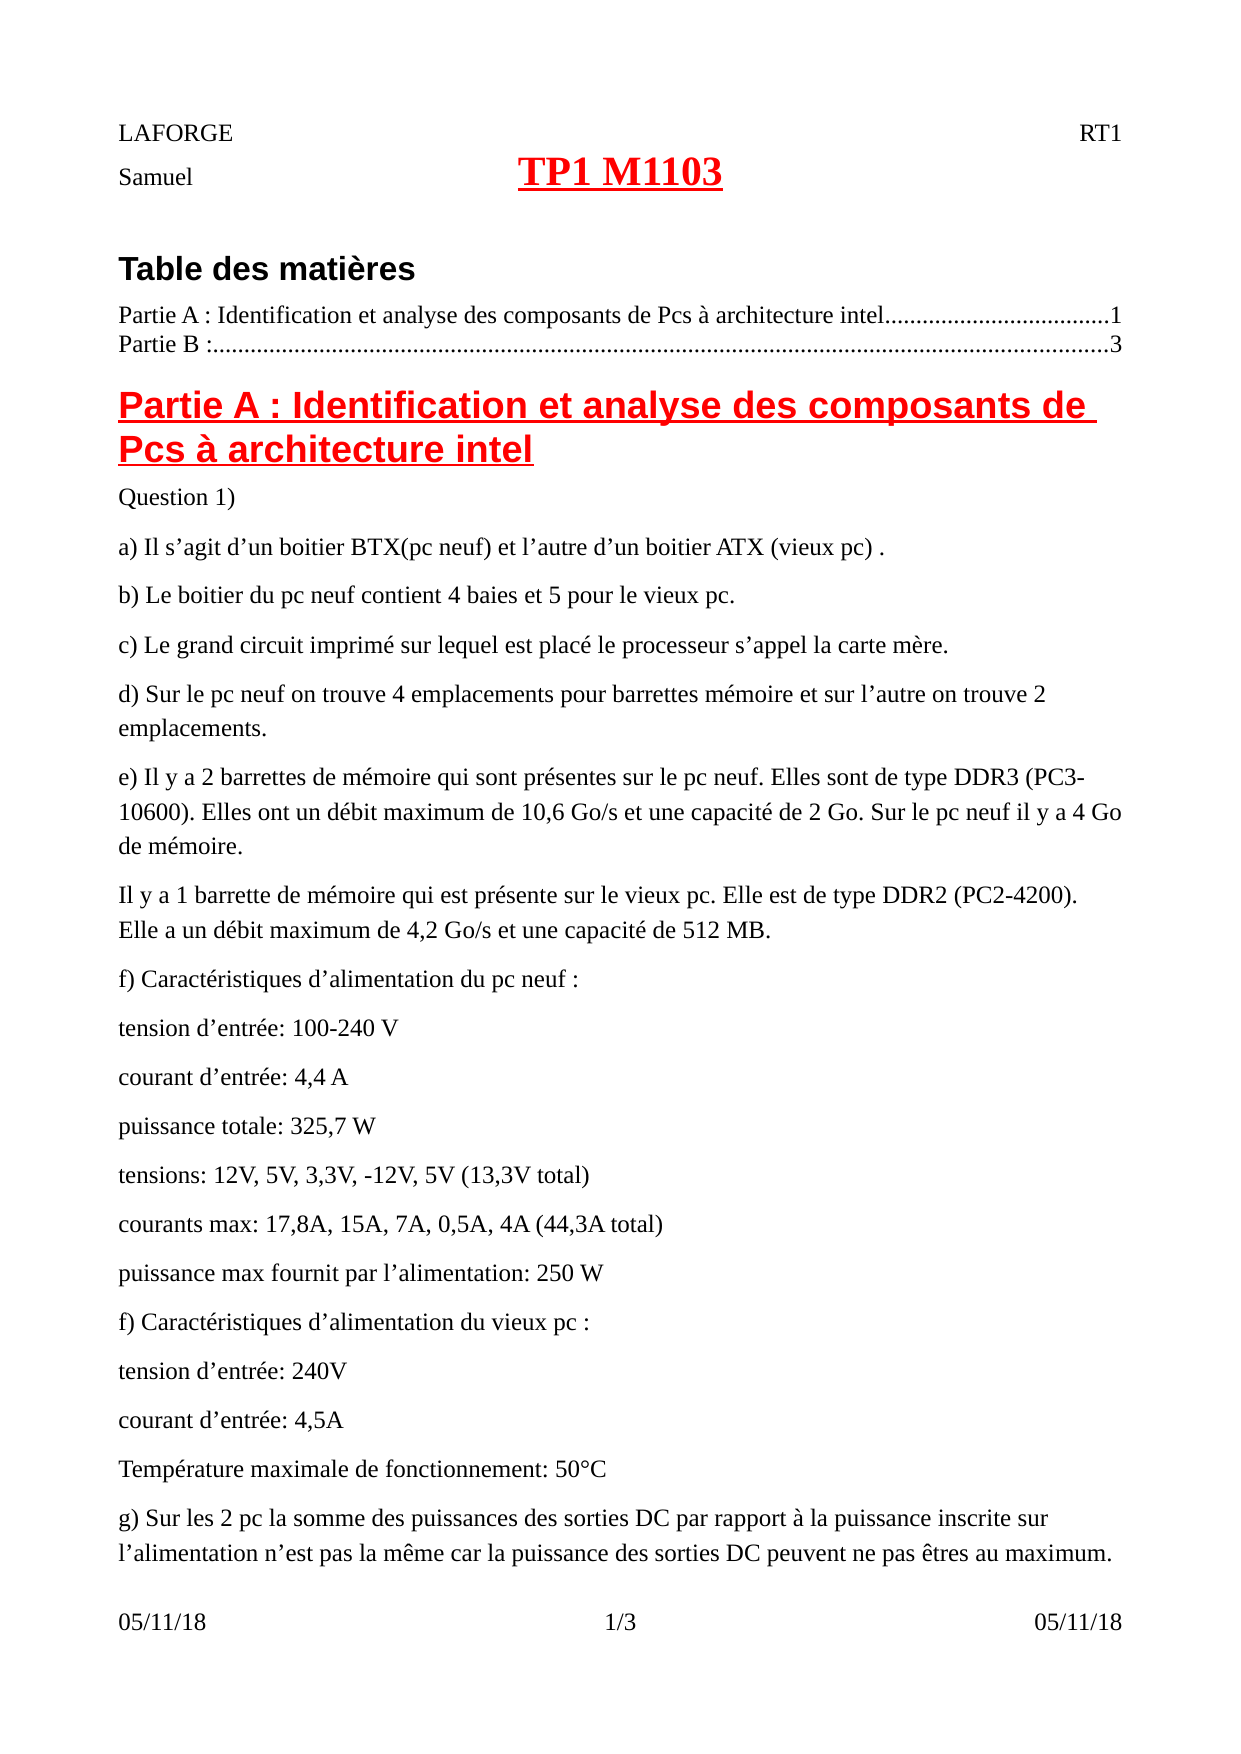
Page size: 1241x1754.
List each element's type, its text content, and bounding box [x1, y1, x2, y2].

text Question 1) [118, 482, 1122, 511]
text Partie B : 3 [118, 329, 1122, 358]
text Partie A : Identification et analyse des composants de Pcs à architecture intel 1 [118, 300, 1122, 329]
text courant d’entrée: 4,5A [118, 1405, 1122, 1434]
text courant d’entrée: 4,4 A [118, 1062, 1122, 1091]
text e) Il y a 2 barrettes de mémoire qui sont présentes sur le pc neuf. Elles sont de type DDR3 (PC3-10600). Elles ont un débit maximum de 10,6 Go/s et une capacité de 2 Go. Sur le pc neuf il y a 4 Go de mémoire. [118, 762, 1122, 860]
text a) Il s’agit d’un boitier BTX(pc neuf) et l’autre d’un boitier ATX (vieux pc) . [118, 532, 1122, 560]
text c) Le grand circuit imprimé sur lequel est placé le processeur s’appel la carte mère. [118, 630, 1122, 658]
text puissance totale: 325,7 W [118, 1111, 1122, 1140]
text Il y a 1 barrette de mémoire qui est présente sur le vieux pc. Elle est de type DDR2 (PC2-4200). Elle a un débit maximum de 4,2 Go/s et une capacité de 512 MB. [118, 880, 1122, 943]
text courants max: 17,8A, 15A, 7A, 0,5A, 4A (44,3A total) [118, 1209, 1122, 1238]
text tensions: 12V, 5V, 3,3V, -12V, 5V (13,3V total) [118, 1160, 1122, 1189]
text puissance max fournit par l’alimentation: 250 W [118, 1258, 1122, 1287]
text f) Caractéristiques d’alimentation du vieux pc : [118, 1307, 1122, 1336]
text g) Sur les 2 pc la somme des puissances des sorties DC par rapport à la puissance inscrite sur l’alimentation n’est pas la même car la puissance des sorties DC peuvent ne pas êtres au maximum. [118, 1503, 1122, 1567]
subtitle Partie A : Identification et analyse des composants de Pcs à architecture intel [118, 383, 1122, 470]
subtitle Table des matières [118, 249, 1122, 288]
text d) Sur le pc neuf on trouve 4 emplacements pour barrettes mémoire et sur l’autre on trouve 2 emplacements. [118, 679, 1122, 742]
text tension d’entrée: 240V [118, 1356, 1122, 1385]
text Température maximale de fonctionnement: 50°C [118, 1454, 1122, 1483]
text b) Le boitier du pc neuf contient 4 baies et 5 pour le vieux pc. [118, 581, 1122, 609]
text f) Caractéristiques d’alimentation du pc neuf : [118, 964, 1122, 993]
text tension d’entrée: 100-240 V [118, 1013, 1122, 1042]
